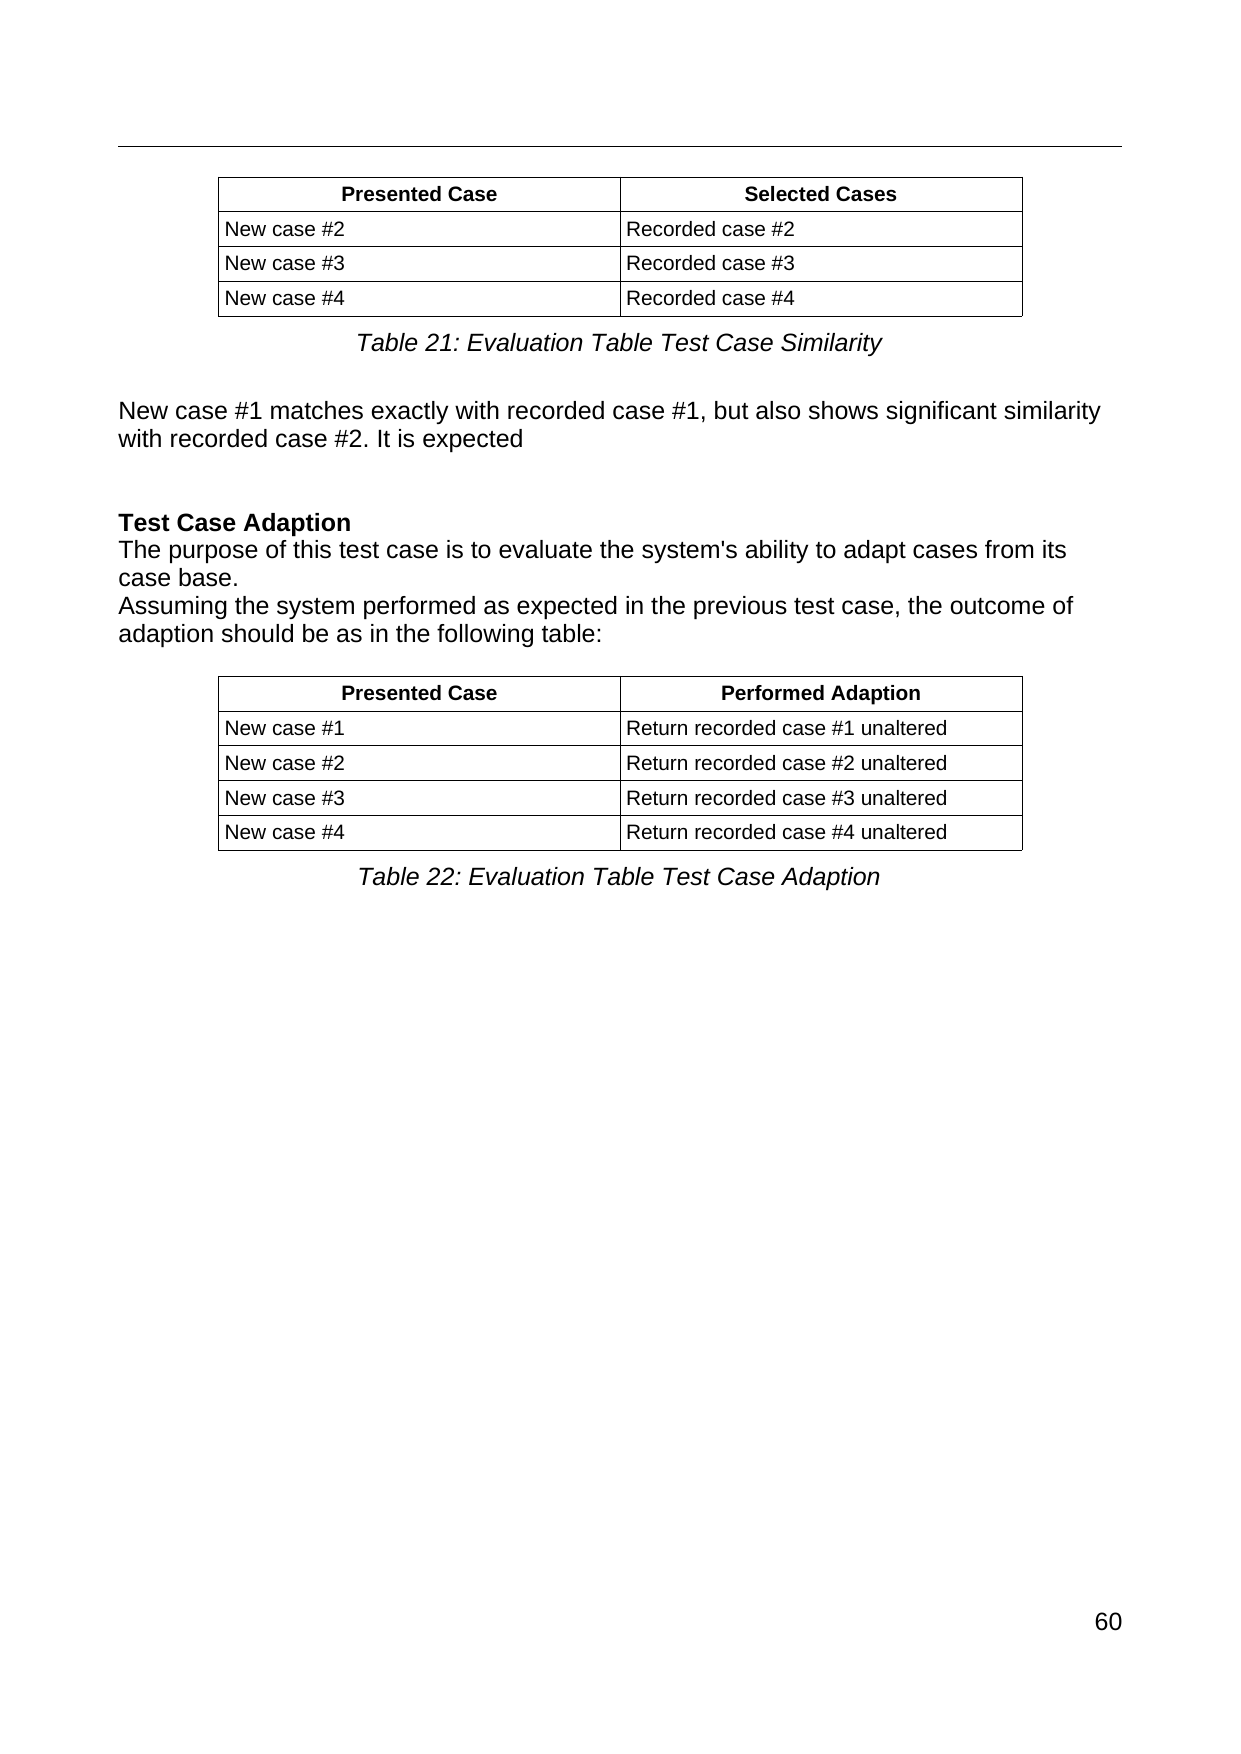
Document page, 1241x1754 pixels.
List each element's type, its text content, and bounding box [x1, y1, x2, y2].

text Test Case Adaption [118, 508, 1122, 536]
table_header Performed Adaption [621, 677, 1022, 711]
table_cell New case #2 [219, 746, 620, 780]
text Table 22: Evaluation Table Test Case Adaption [118, 862, 1122, 890]
table_cell Return recorded case #1 unaltered [621, 712, 1022, 745]
table_cell New case #3 [219, 247, 620, 281]
table_cell Recorded case #4 [621, 282, 1022, 316]
table_cell Return recorded case #4 unaltered [621, 816, 1022, 850]
table_cell New case #3 [219, 781, 620, 815]
table_cell New case #2 [219, 212, 620, 246]
table_cell New case #1 [219, 712, 620, 745]
text Table 21: Evaluation Table Test Case Similarity [118, 328, 1122, 356]
table_header Presented Case [219, 677, 620, 711]
text New case #1 matches exactly with recorded case #1, but also shows significant similarity with recorded case #2. It is expected [118, 397, 1122, 452]
table_cell Return recorded case #3 unaltered [621, 781, 1022, 815]
table_header Selected Cases [621, 178, 1022, 211]
text Assuming the system performed as expected in the previous test case, the outcome of adaption should be as in the following table: [118, 592, 1122, 648]
text The purpose of this test case is to evaluate the system's ability to adapt cases from its case base. [118, 536, 1122, 592]
table_header Presented Case [219, 178, 620, 211]
table_cell New case #4 [219, 282, 620, 316]
table_cell New case #4 [219, 816, 620, 850]
table_cell Recorded case #2 [621, 212, 1022, 246]
table_cell Recorded case #3 [621, 247, 1022, 281]
table_cell Return recorded case #2 unaltered [621, 746, 1022, 780]
